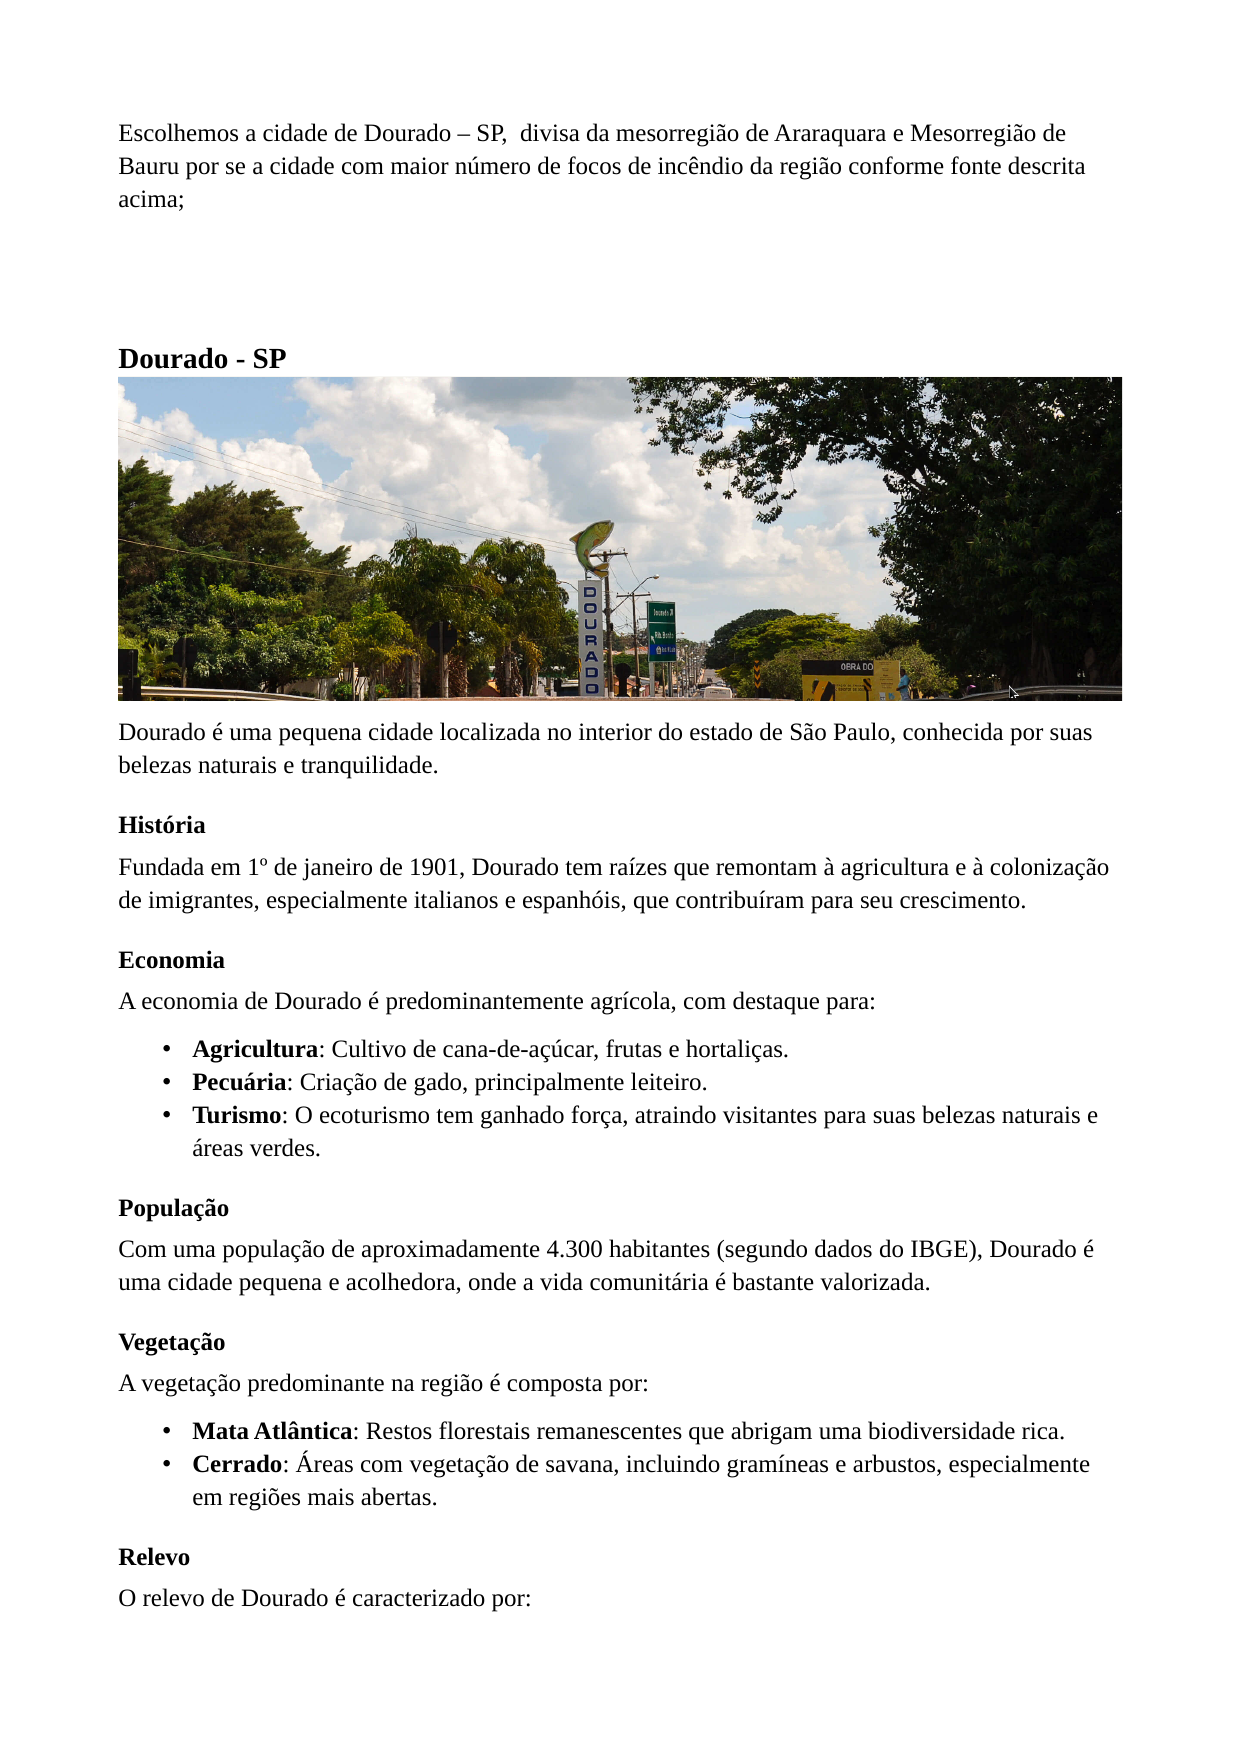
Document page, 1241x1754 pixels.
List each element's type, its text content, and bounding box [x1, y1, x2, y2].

text Com uma população de aproximadamente 4.300 habitantes (segundo dados do IBGE), Dourado é uma cidade pequena e acolhedora, onde a vida comunitária é bastante valorizada. [118, 1234, 1122, 1296]
text Fundada em 1º de janeiro de 1901, Dourado tem raízes que remontam à agricultura e à colonização de imigrantes, especialmente italianos e espanhóis, que contribuíram para seu crescimento. [118, 852, 1122, 913]
list Pecuária: Criação de gado, principalmente leiteiro. [162, 1067, 1122, 1096]
text A vegetação predominante na região é composta por: [118, 1368, 1122, 1397]
subtitle Vegetação [118, 1327, 1122, 1356]
picture [118, 376, 1123, 701]
list Turismo: O ecoturismo tem ganhado força, atraindo visitantes para suas belezas naturais e áreas verdes. [162, 1100, 1122, 1162]
text A economia de Dourado é predominantemente agrícola, com destaque para: [118, 986, 1122, 1015]
list Mata Atlântica: Restos florestais remanescentes que abrigam uma biodiversidade rica. [162, 1416, 1122, 1445]
subtitle Relevo [118, 1542, 1122, 1571]
text Escolhemos a cidade de Dourado – SP, divisa da mesorregião de Araraquara e Mesorregião de Bauru por se a cidade com maior número de focos de incêndio da região conforme fonte descrita acima; [118, 118, 1122, 213]
list Cerrado: Áreas com vegetação de savana, incluindo gramíneas e arbustos, especialmente em regiões mais abertas. [162, 1449, 1122, 1511]
subtitle História [118, 811, 1122, 839]
subtitle Economia [118, 945, 1122, 974]
text O relevo de Dourado é caracterizado por: [118, 1583, 1122, 1612]
list Agricultura: Cultivo de cana-de-açúcar, frutas e hortaliças. [162, 1034, 1122, 1062]
subtitle Dourado - SP [118, 342, 1122, 375]
subtitle População [118, 1193, 1122, 1222]
text Dourado é uma pequena cidade localizada no interior do estado de São Paulo, conhecida por suas belezas naturais e tranquilidade. [118, 701, 1122, 779]
